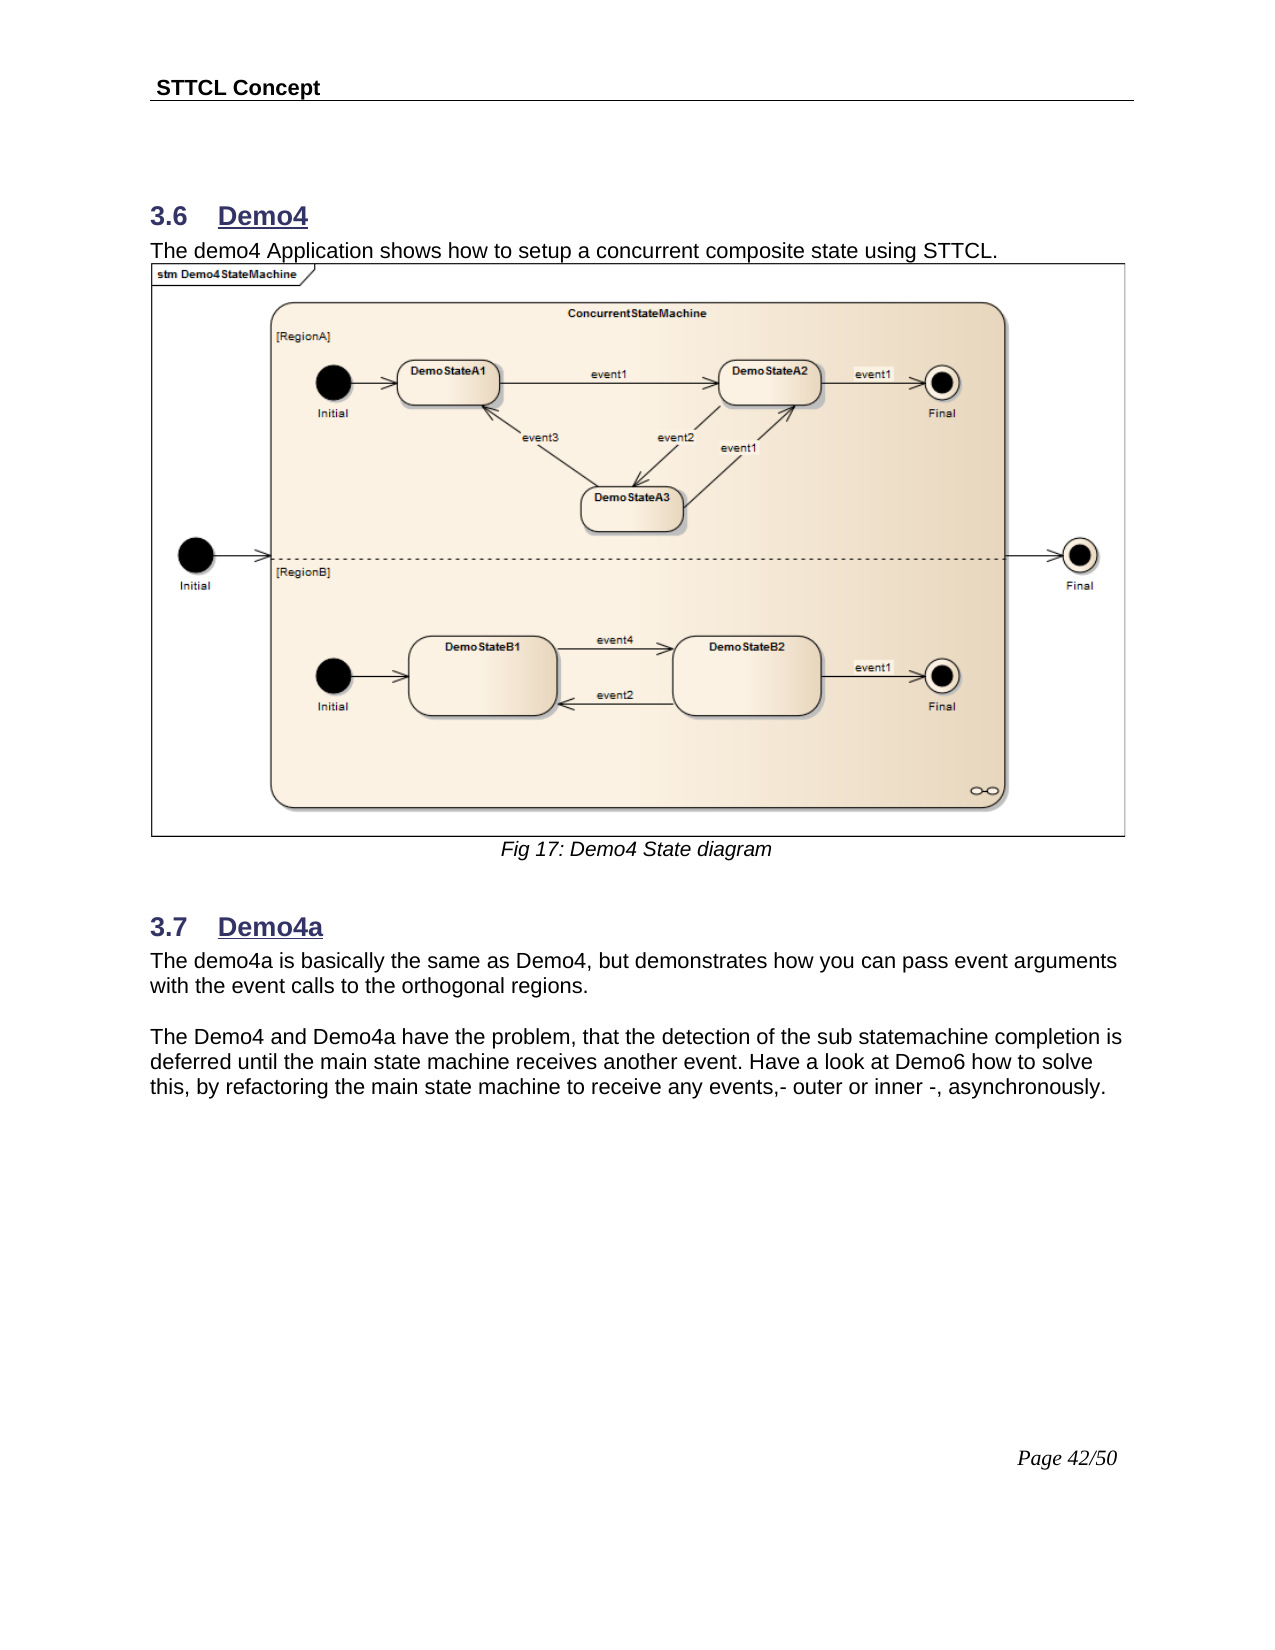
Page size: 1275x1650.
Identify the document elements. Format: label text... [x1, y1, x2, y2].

subtitle Demo4 [150, 200, 1125, 231]
text The Demo4 and Demo4a have the problem, that the detection of the sub statemachine completion is deferred until the main state machine receives another event. Have a look at Demo6 how to solve this, by refactoring the main state machine to receive any events,- outer or inner -, asynchronously. [150, 1024, 1125, 1099]
text The demo4a is basically the same as Demo4, but demonstrates how you can pass event arguments with the event calls to the orthogonal regions. [150, 948, 1125, 998]
text Fig 17: Demo4 State diagram [150, 837, 1125, 860]
subtitle Demo4a [150, 911, 1125, 942]
picture [150, 263, 1125, 837]
text The demo4 Application shows how to setup a concurrent composite state using STTCL. [150, 238, 1125, 263]
